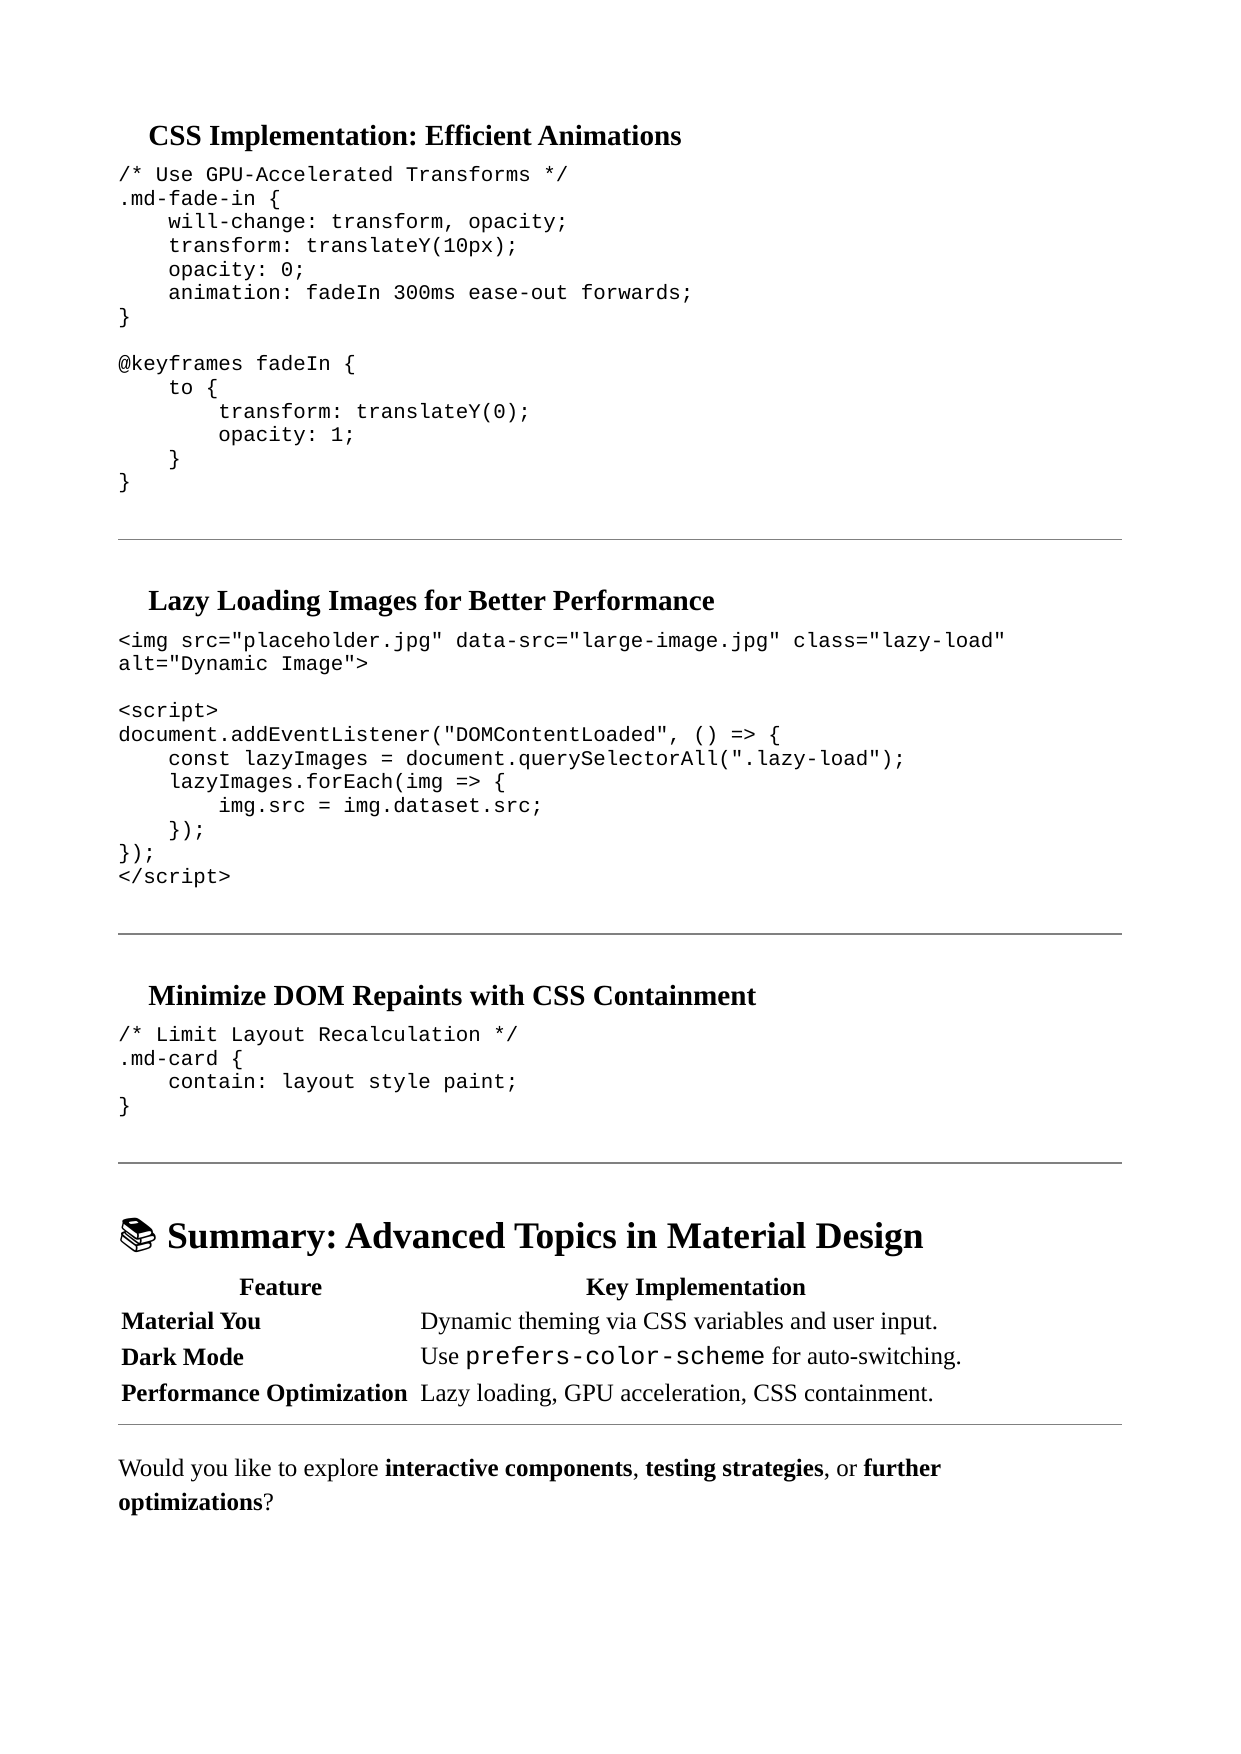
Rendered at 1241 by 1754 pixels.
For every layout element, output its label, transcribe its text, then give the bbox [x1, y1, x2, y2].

text }); [118, 819, 1122, 842]
text contain: layout style paint; [118, 1071, 1122, 1095]
text } [118, 448, 1122, 472]
text <img src="placeholder.jpg" data-src="large-image.jpg" class="lazy-load" alt="Dynamic Image"> [118, 629, 1122, 677]
text /* Limit Layout Recalculation */ [118, 1024, 1122, 1048]
text lazyImages.forEach(img => { [118, 771, 1122, 795]
table_cell Dynamic theming via CSS variables and user input. [417, 1304, 974, 1338]
text transform: translateY(10px); [118, 235, 1122, 259]
text Would you like to explore interactive components, testing strategies, or further optimizations? 🚀 [118, 1453, 1122, 1515]
text document.addEventListener("DOMContentLoaded", () => { [118, 724, 1122, 748]
text } [118, 472, 1122, 495]
text } [118, 1095, 1122, 1119]
text </script> [118, 866, 1122, 890]
text opacity: 1; [118, 424, 1122, 448]
text img.src = img.dataset.src; [118, 795, 1122, 819]
text }); [118, 842, 1122, 866]
subtitle 📐 Lazy Loading Images for Better Performance [118, 583, 1122, 617]
table_cell Material You [118, 1304, 417, 1338]
text transform: translateY(0); [118, 401, 1122, 424]
text } [118, 306, 1122, 330]
text @keyframes fadeIn { [118, 353, 1122, 377]
text will-change: transform, opacity; [118, 211, 1122, 235]
table_header ✅ Feature [118, 1269, 417, 1303]
text animation: fadeIn 300ms ease-out forwards; [118, 282, 1122, 306]
text to { [118, 377, 1122, 401]
table_header Key Implementation [417, 1269, 974, 1303]
text opacity: 0; [118, 259, 1122, 282]
table_cell Lazy loading, GPU acceleration, CSS containment. [417, 1375, 974, 1409]
subtitle 📐 CSS Implementation: Efficient Animations [118, 118, 1122, 152]
text .md-card { [118, 1048, 1122, 1071]
subtitle 📚 Summary: Advanced Topics in Material Design [118, 1213, 1122, 1256]
table_cell Dark Mode [118, 1338, 417, 1375]
table_cell Performance Optimization [118, 1375, 417, 1409]
subtitle 📐 Minimize DOM Repaints with CSS Containment [118, 978, 1122, 1012]
table_cell Use prefers-color-scheme for auto-switching. [417, 1338, 974, 1375]
text const lazyImages = document.querySelectorAll(".lazy-load"); [118, 748, 1122, 771]
text <script> [118, 701, 1122, 724]
text /* Use GPU-Accelerated Transforms */ [118, 164, 1122, 188]
text .md-fade-in { [118, 188, 1122, 211]
